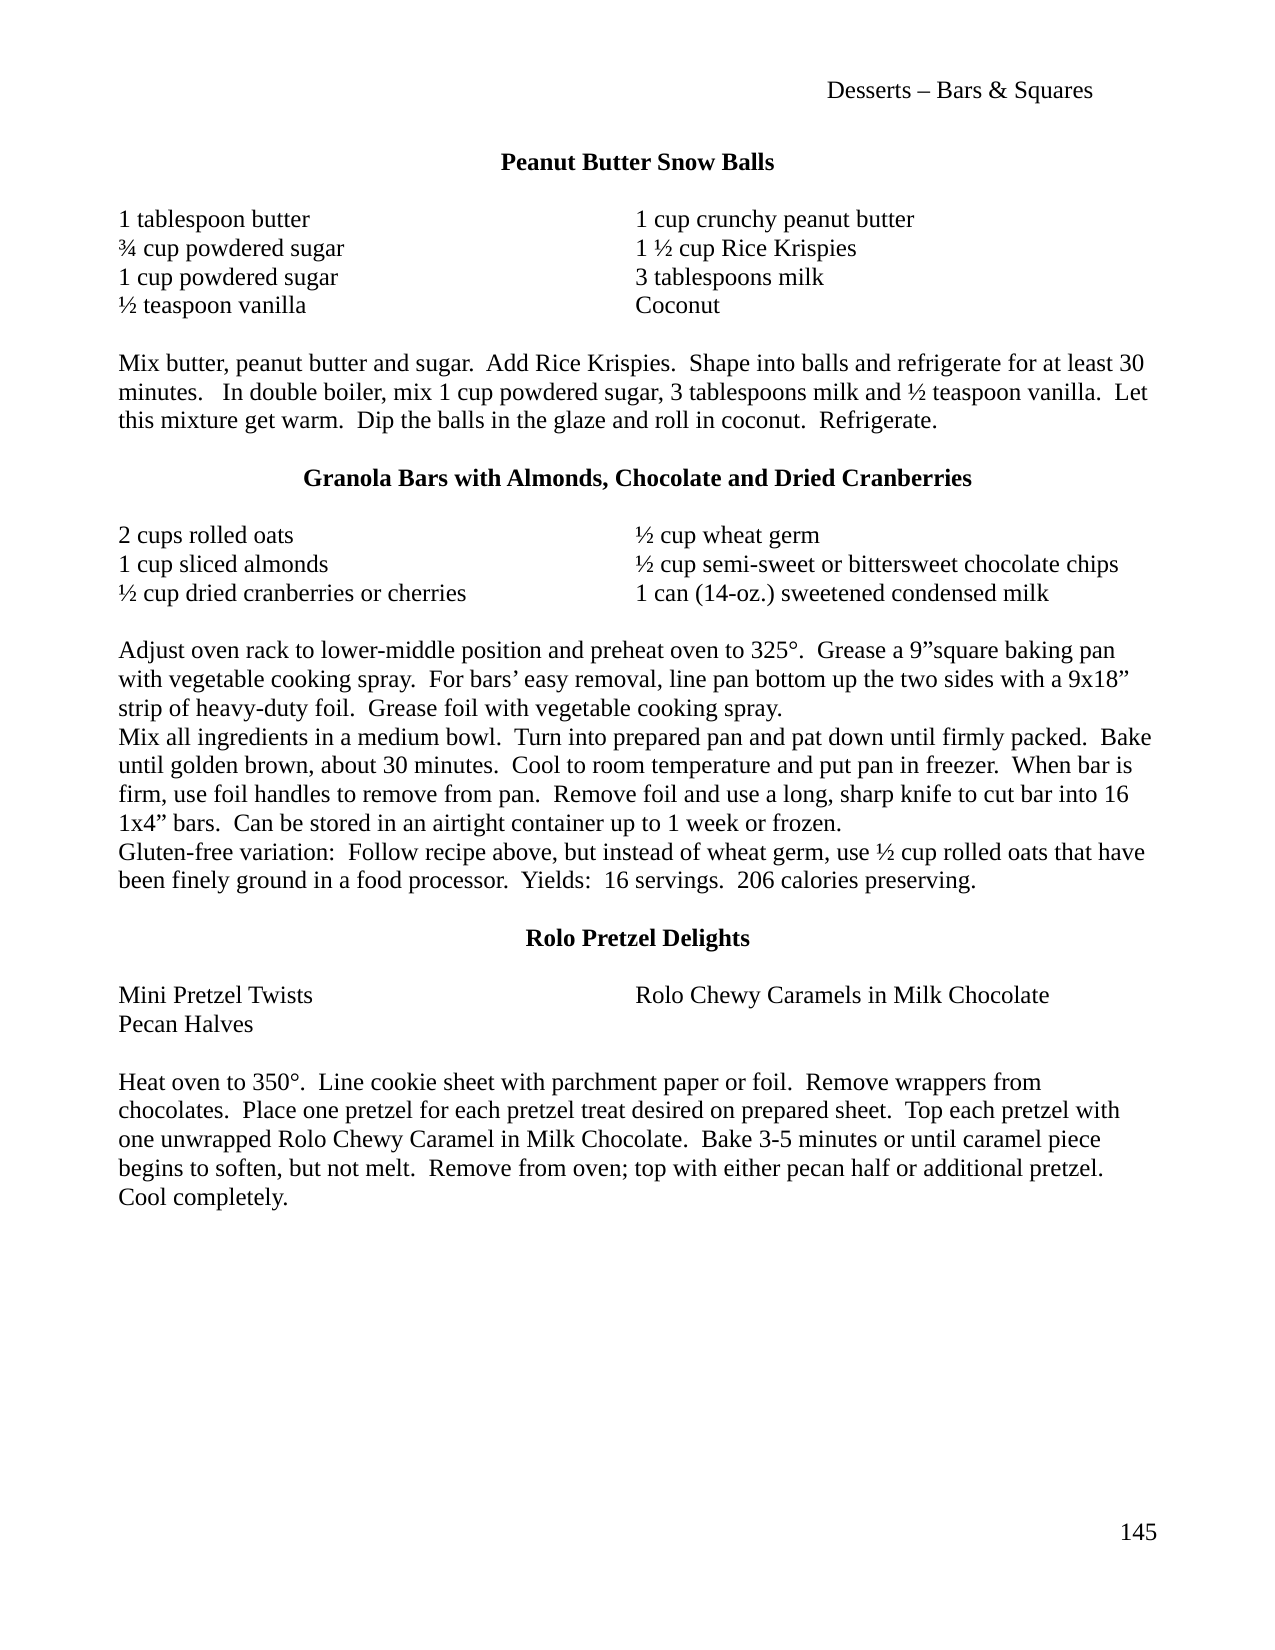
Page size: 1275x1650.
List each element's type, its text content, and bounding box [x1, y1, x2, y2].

text Mini Pretzel Twists Rolo Chewy Caramels in Milk Chocolate [118, 981, 1157, 1009]
text Mix all ingredients in a medium bowl. Turn into prepared pan and pat down until firmly packed. Bake until golden brown, about 30 minutes. Cool to room temperature and put pan in freezer. When bar is firm, use foil handles to remove from pan. Remove foil and use a long, sharp knife to cut bar into 16 1x4” bars. Can be stored in an airtight container up to 1 week or frozen. [118, 722, 1157, 837]
text 1 tablespoon butter 1 cup crunchy peanut butter [118, 204, 1157, 233]
text ½ teaspoon vanilla Coconut [118, 291, 1157, 319]
text Heat oven to 350°. Line cookie sheet with parchment paper or foil. Remove wrappers from chocolates. Place one pretzel for each pretzel treat desired on prepared sheet. Top each pretzel with one unwrapped Rolo Chewy Caramel in Milk Chocolate. Bake 3-5 minutes or until caramel piece begins to soften, but not melt. Remove from oven; top with either pecan half or additional pretzel. Cool completely. [118, 1067, 1157, 1211]
text Pecan Halves [118, 1009, 1157, 1038]
text Rolo Pretzel Delights [118, 923, 1157, 952]
text 1 cup sliced almonds ½ cup semi-sweet or bittersweet chocolate chips [118, 549, 1157, 578]
text Adjust oven rack to lower-middle position and preheat oven to 325°. Grease a 9”square baking pan with vegetable cooking spray. For bars’ easy removal, line pan bottom up the two sides with a 9x18” strip of heavy-duty foil. Grease foil with vegetable cooking spray. [118, 636, 1157, 722]
text 1 cup powdered sugar 3 tablespoons milk [118, 262, 1157, 291]
text Granola Bars with Almonds, Chocolate and Dried Cranberries [118, 463, 1157, 492]
text ½ cup dried cranberries or cherries 1 can (14-oz.) sweetened condensed milk [118, 578, 1157, 607]
text 2 cups rolled oats ½ cup wheat germ [118, 521, 1157, 549]
text Mix butter, peanut butter and sugar. Add Rice Krispies. Shape into balls and refrigerate for at least 30 minutes. In double boiler, mix 1 cup powdered sugar, 3 tablespoons milk and ½ teaspoon vanilla. Let this mixture get warm. Dip the balls in the glaze and roll in coconut. Refrigerate. [118, 348, 1157, 434]
text ¾ cup powdered sugar 1 ½ cup Rice Krispies [118, 233, 1157, 262]
text Gluten-free variation: Follow recipe above, but instead of wheat germ, use ½ cup rolled oats that have been finely ground in a food processor. Yields: 16 servings. 206 calories preserving. [118, 837, 1157, 894]
text Peanut Butter Snow Balls [118, 147, 1157, 176]
